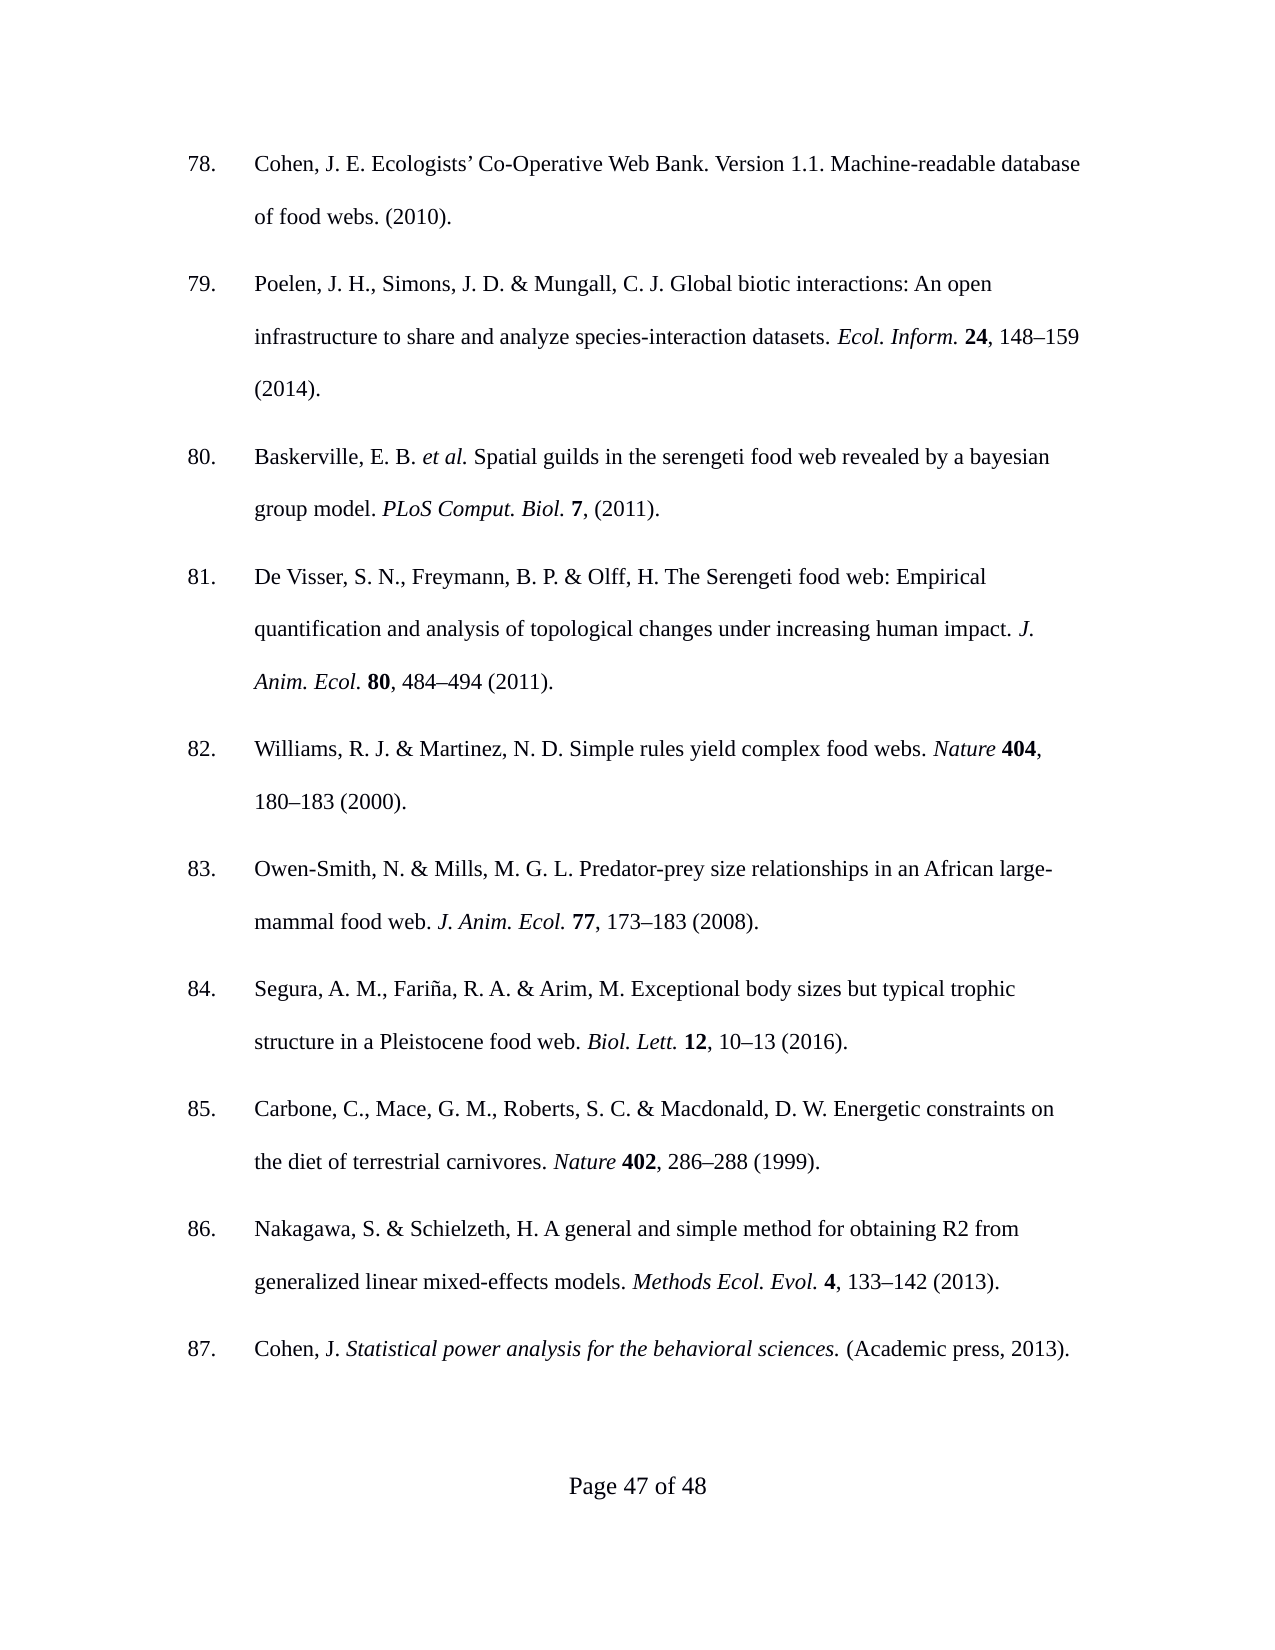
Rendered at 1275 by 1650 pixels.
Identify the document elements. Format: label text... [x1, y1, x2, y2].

text 87. Cohen, J. Statistical power analysis for the behavioral sciences. (Academic press, 2013). [187, 1335, 1087, 1362]
text 78. Cohen, J. E. Ecologists’ Co-Operative Web Bank. Version 1.1. Machine-readable database of food webs. (2010). [187, 150, 1087, 229]
text 85. Carbone, C., Mace, G. M., Roberts, S. C. & Macdonald, D. W. Energetic constraints on the diet of terrestrial carnivores. Nature 402, 286–288 (1999). [187, 1095, 1087, 1174]
text 81. De Visser, S. N., Freymann, B. P. & Olff, H. The Serengeti food web: Empirical quantification and analysis of topological changes under increasing human impact. J. Anim. Ecol. 80, 484–494 (2011). [187, 563, 1087, 694]
text 80. Baskerville, E. B. et al. Spatial guilds in the serengeti food web revealed by a bayesian group model. PLoS Comput. Biol. 7, (2011). [187, 443, 1087, 522]
text 82. Williams, R. J. & Martinez, N. D. Simple rules yield complex food webs. Nature 404, 180–183 (2000). [187, 735, 1087, 814]
text 86. Nakagawa, S. & Schielzeth, H. A general and simple method for obtaining R2 from generalized linear mixed-effects models. Methods Ecol. Evol. 4, 133–142 (2013). [187, 1215, 1087, 1294]
text 79. Poelen, J. H., Simons, J. D. & Mungall, C. J. Global biotic interactions: An open infrastructure to share and analyze species-interaction datasets. Ecol. Inform. 24, 148–159 (2014). [187, 270, 1087, 402]
text 84. Segura, A. M., Fariña, R. A. & Arim, M. Exceptional body sizes but typical trophic structure in a Pleistocene food web. Biol. Lett. 12, 10–13 (2016). [187, 975, 1087, 1054]
text 83. Owen-Smith, N. & Mills, M. G. L. Predator-prey size relationships in an African large-mammal food web. J. Anim. Ecol. 77, 173–183 (2008). [187, 855, 1087, 934]
